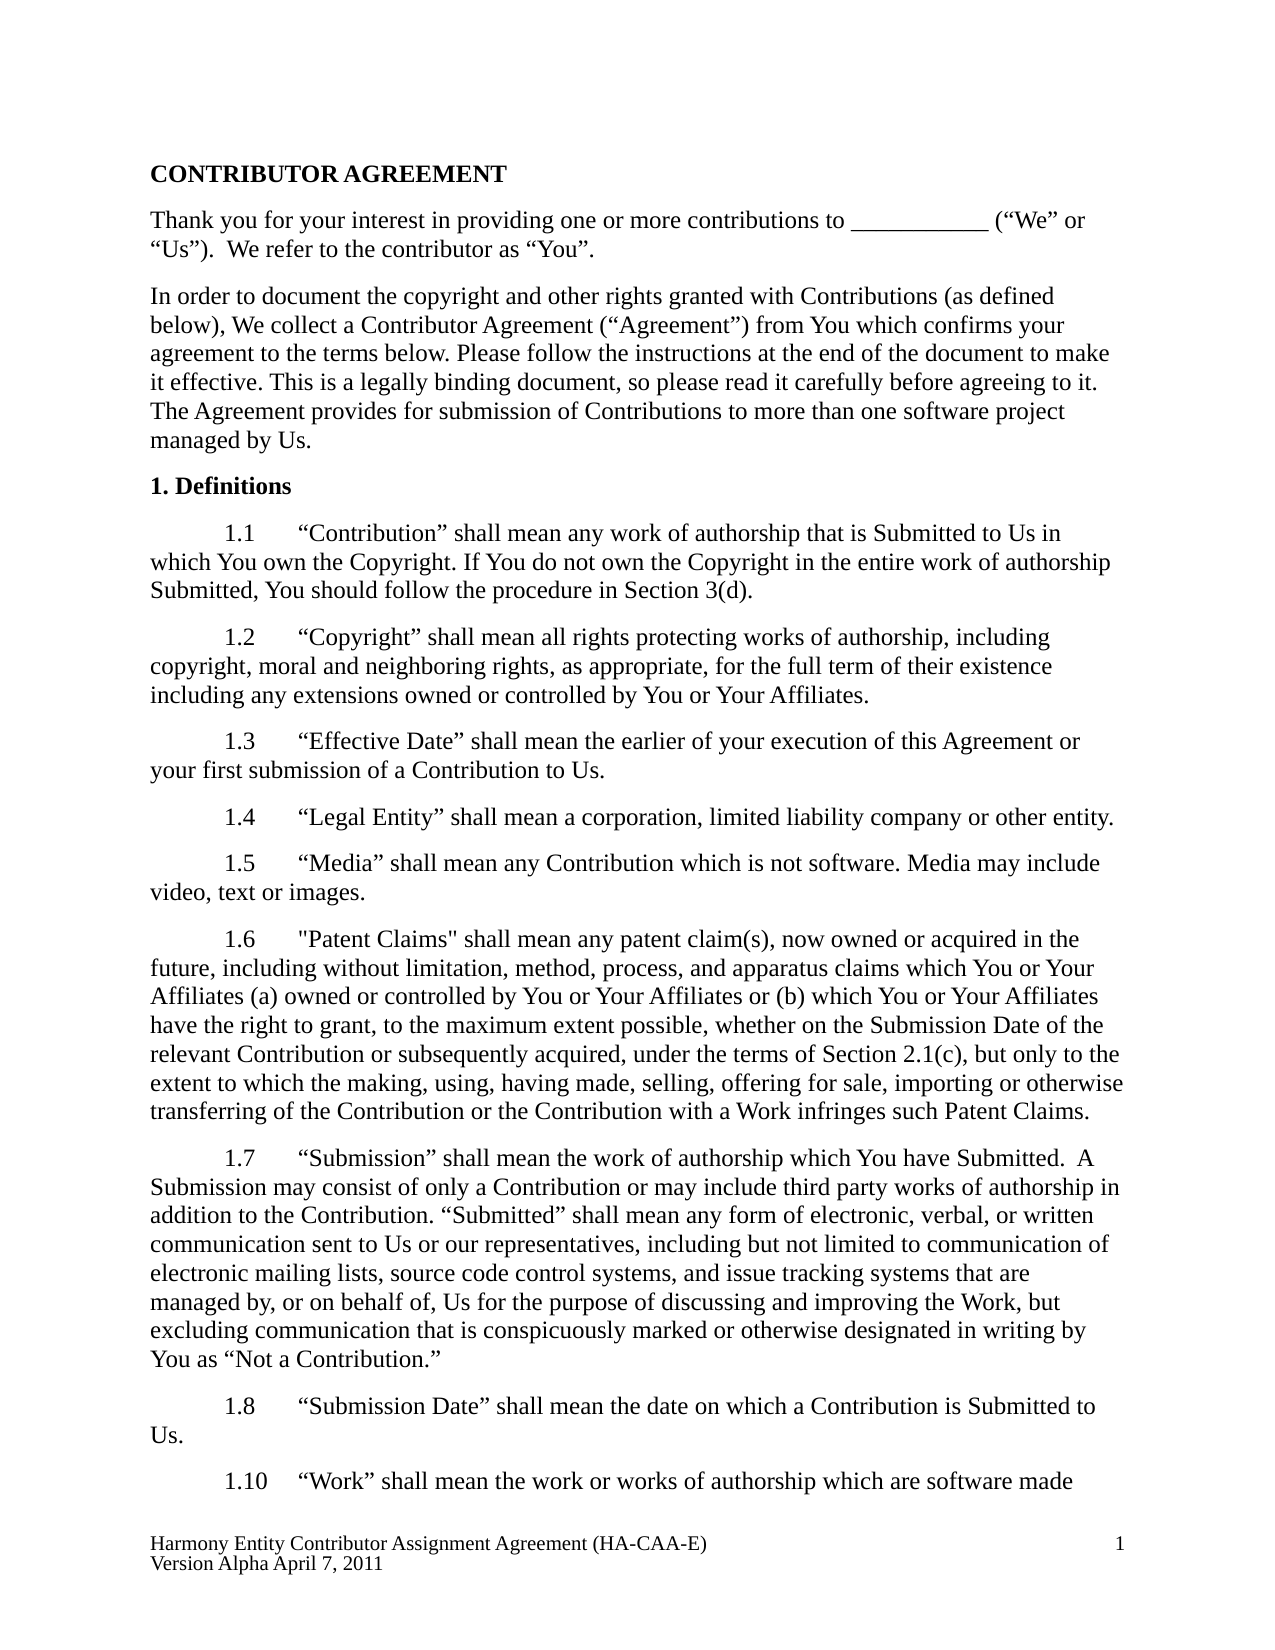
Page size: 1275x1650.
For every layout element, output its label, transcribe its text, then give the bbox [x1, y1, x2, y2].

text 1.4 “Legal Entity” shall mean a corporation, limited liability company or other entity. [150, 802, 1125, 831]
text 1.1 “Contribution” shall mean any work of authorship that is Submitted to Us in which You own the Copyright. If You do not own the Copyright in the entire work of authorship Submitted, You should follow the procedure in Section 3(d). [150, 518, 1125, 604]
text 1.8 “Submission Date” shall mean the date on which a Contribution is Submitted to Us. [150, 1391, 1125, 1448]
text Thank you for your interest in providing one or more contributions to ___________ (“We” or “Us”). We refer to the contributor as “You”. [150, 206, 1125, 263]
text 1.7 “Submission” shall mean the work of authorship which You have Submitted. A Submission may consist of only a Contribution or may include third party works of authorship in addition to the Contribution. “Submitted” shall mean any form of electronic, verbal, or written communication sent to Us or our representatives, including but not limited to communication of electronic mailing lists, source code control systems, and issue tracking systems that are managed by, or on behalf of, Us for the purpose of discussing and improving the Work, but excluding communication that is conspicuously marked or otherwise designated in writing by You as “Not a Contribution.” [150, 1143, 1125, 1373]
text 1. Definitions [150, 471, 1125, 500]
text CONTRIBUTOR AGREEMENT [150, 159, 1125, 188]
text In order to document the copyright and other rights granted with Contributions (as defined below), We collect a Contributor Agreement (“Agreement”) from You which confirms your agreement to the terms below. Please follow the instructions at the end of the document to make it effective. This is a legally binding document, so please read it carefully before agreeing to it. The Agreement provides for submission of Contributions to more than one software project managed by Us. [150, 281, 1125, 453]
text 1.6 "Patent Claims" shall mean any patent claim(s), now owned or acquired in the future, including without limitation, method, process, and apparatus claims which You or Your Affiliates (a) owned or controlled by You or Your Affiliates or (b) which You or Your Affiliates have the right to grant, to the maximum extent possible, whether on the Submission Date of the relevant Contribution or subsequently acquired, under the terms of Section 2.1(c), but only to the extent to which the making, using, having made, selling, offering for sale, importing or otherwise transferring of the Contribution or the Contribution with a Work infringes such Patent Claims. [150, 924, 1125, 1125]
text 1.2 “Copyright” shall mean all rights protecting works of authorship, including copyright, moral and neighboring rights, as appropriate, for the full term of their existence including any extensions owned or controlled by You or Your Affiliates. [150, 622, 1125, 708]
text 1.5 “Media” shall mean any Contribution which is not software. Media may include video, text or images. [150, 848, 1125, 906]
text 1.3 “Effective Date” shall mean the earlier of your execution of this Agreement or your first submission of a Contribution to Us. [150, 726, 1125, 784]
text 1.10 “Work” shall mean the work or works of authorship which are software made [150, 1466, 1125, 1495]
